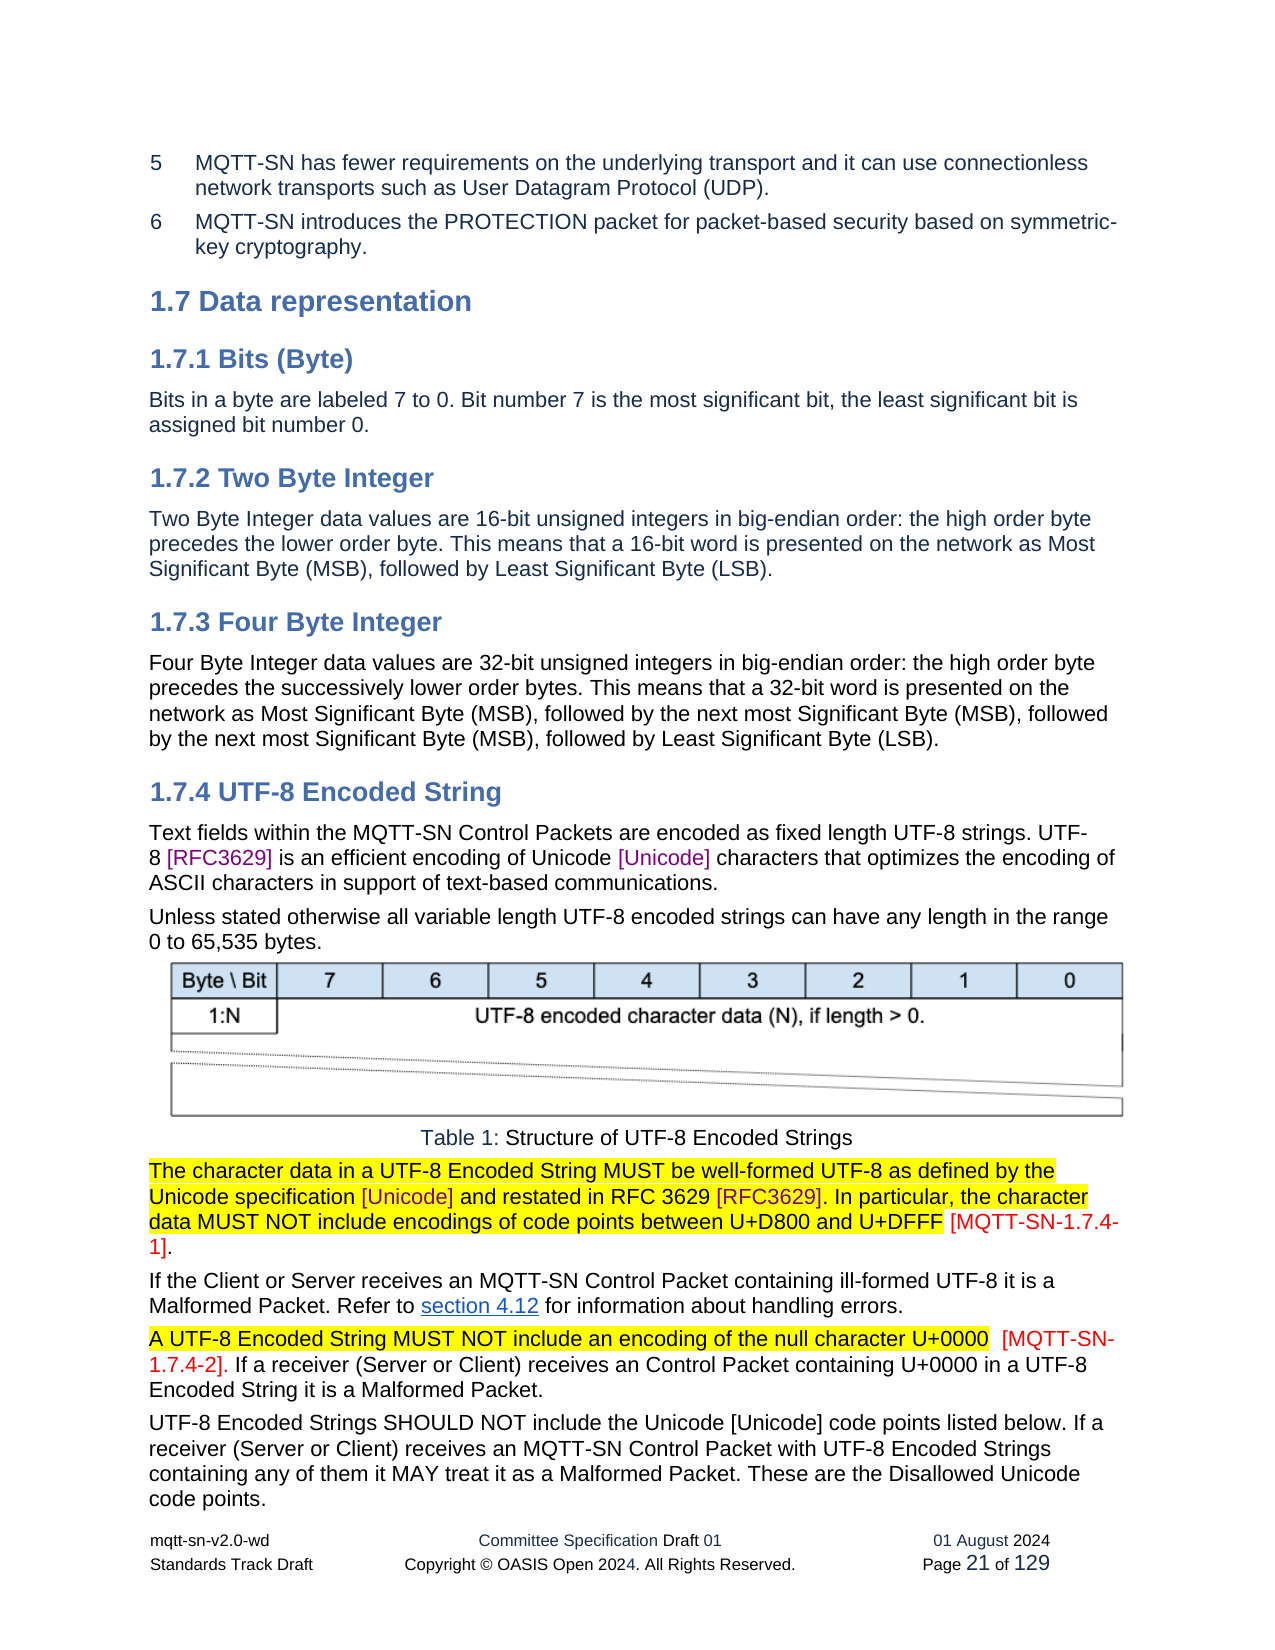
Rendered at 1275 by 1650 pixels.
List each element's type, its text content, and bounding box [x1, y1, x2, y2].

subtitle 1.7.3 Four Byte Integer [150, 606, 1124, 637]
text The character data in a UTF-8 Encoded String MUST be well-formed UTF-8 as defined by the Unicode specification [Unicode] and restated in RFC 3629 [RFC3629]. In particular, the character data MUST NOT include encodings of code points between U+D800 and U+DFFF [MQTT-SN-1.7.4-1]. [148, 1158, 1124, 1259]
text A UTF-8 Encoded String MUST NOT include an encoding of the null character U+0000 [MQTT-SN-1.7.4-2]. If a receiver (Server or Client) receives an Control Packet containing U+0000 in a UTF-8 Encoded String it is a Malformed Packet. [148, 1326, 989, 1402]
subtitle 1.7.2 Two Byte Integer [150, 462, 1124, 493]
text If the Client or Server receives an MQTT-SN Control Packet containing ill-formed UTF-8 it is a Malformed Packet. Refer to section 4.12 for information about handling errors. [148, 1267, 1124, 1318]
text Unless stated otherwise all variable length UTF-8 encoded strings can have any length in the range 0 to 65,535 bytes. [148, 903, 1124, 954]
list MQTT-SN introduces the PROTECTION packet for packet-based security based on symmetric-key cryptography. [150, 209, 1124, 259]
text Two Byte Integer data values are 16-bit unsigned integers in big-endian order: the high order byte precedes the lower order byte. This means that a 16-bit word is presented on the network as Most Significant Byte (MSB), followed by Least Significant Byte (LSB). [148, 506, 1124, 581]
text Text fields within the MQTT-SN Control Packets are encoded as fixed length UTF-8 strings. UTF-8 [RFC3629] is an efficient encoding of Unicode [Unicode] characters that optimizes the encoding of ASCII characters in support of text-based communications. [148, 819, 1124, 895]
text Table 1: Structure of UTF-8 Encoded Strings [148, 1125, 1124, 1150]
subtitle 1.7.4 UTF-8 Encoded String [150, 776, 1124, 807]
text Bits in a byte are labeled 7 to 0. Bit number 7 is the most significant bit, the least significant bit is assigned bit number 0. [148, 386, 1124, 437]
subtitle 1.7 Data representation [150, 284, 1124, 318]
list MQTT-SN has fewer requirements on the underlying transport and it can use connectionless network transports such as User Datagram Protocol (UDP). [150, 150, 1124, 200]
subtitle 1.7.1 Bits (Byte) [150, 343, 1124, 374]
picture [148, 962, 1124, 1117]
text A UTF-8 Encoded String MUST NOT include an encoding of the null character U+0000 [MQTT-SN-1.7.4-2]. If a receiver (Server or Client) receives an Control Packet containing U+0000 in a UTF-8 Encoded String it is a Malformed Packet. [544, 1326, 1124, 1402]
text Four Byte Integer data values are 32-bit unsigned integers in big-endian order: the high order byte precedes the successively lower order bytes. This means that a 32-bit word is presented on the network as Most Significant Byte (MSB), followed by the next most Significant Byte (MSB), followed by the next most Significant Byte (MSB), followed by Least Significant Byte (LSB). [148, 650, 1124, 751]
text UTF-8 Encoded Strings SHOULD NOT include the Unicode [Unicode] code points listed below. If a receiver (Server or Client) receives an MQTT-SN Control Packet with UTF-8 Encoded Strings containing any of them it MAY treat it as a Malformed Packet. These are the Disallowed Unicode code points. [148, 1410, 1124, 1511]
